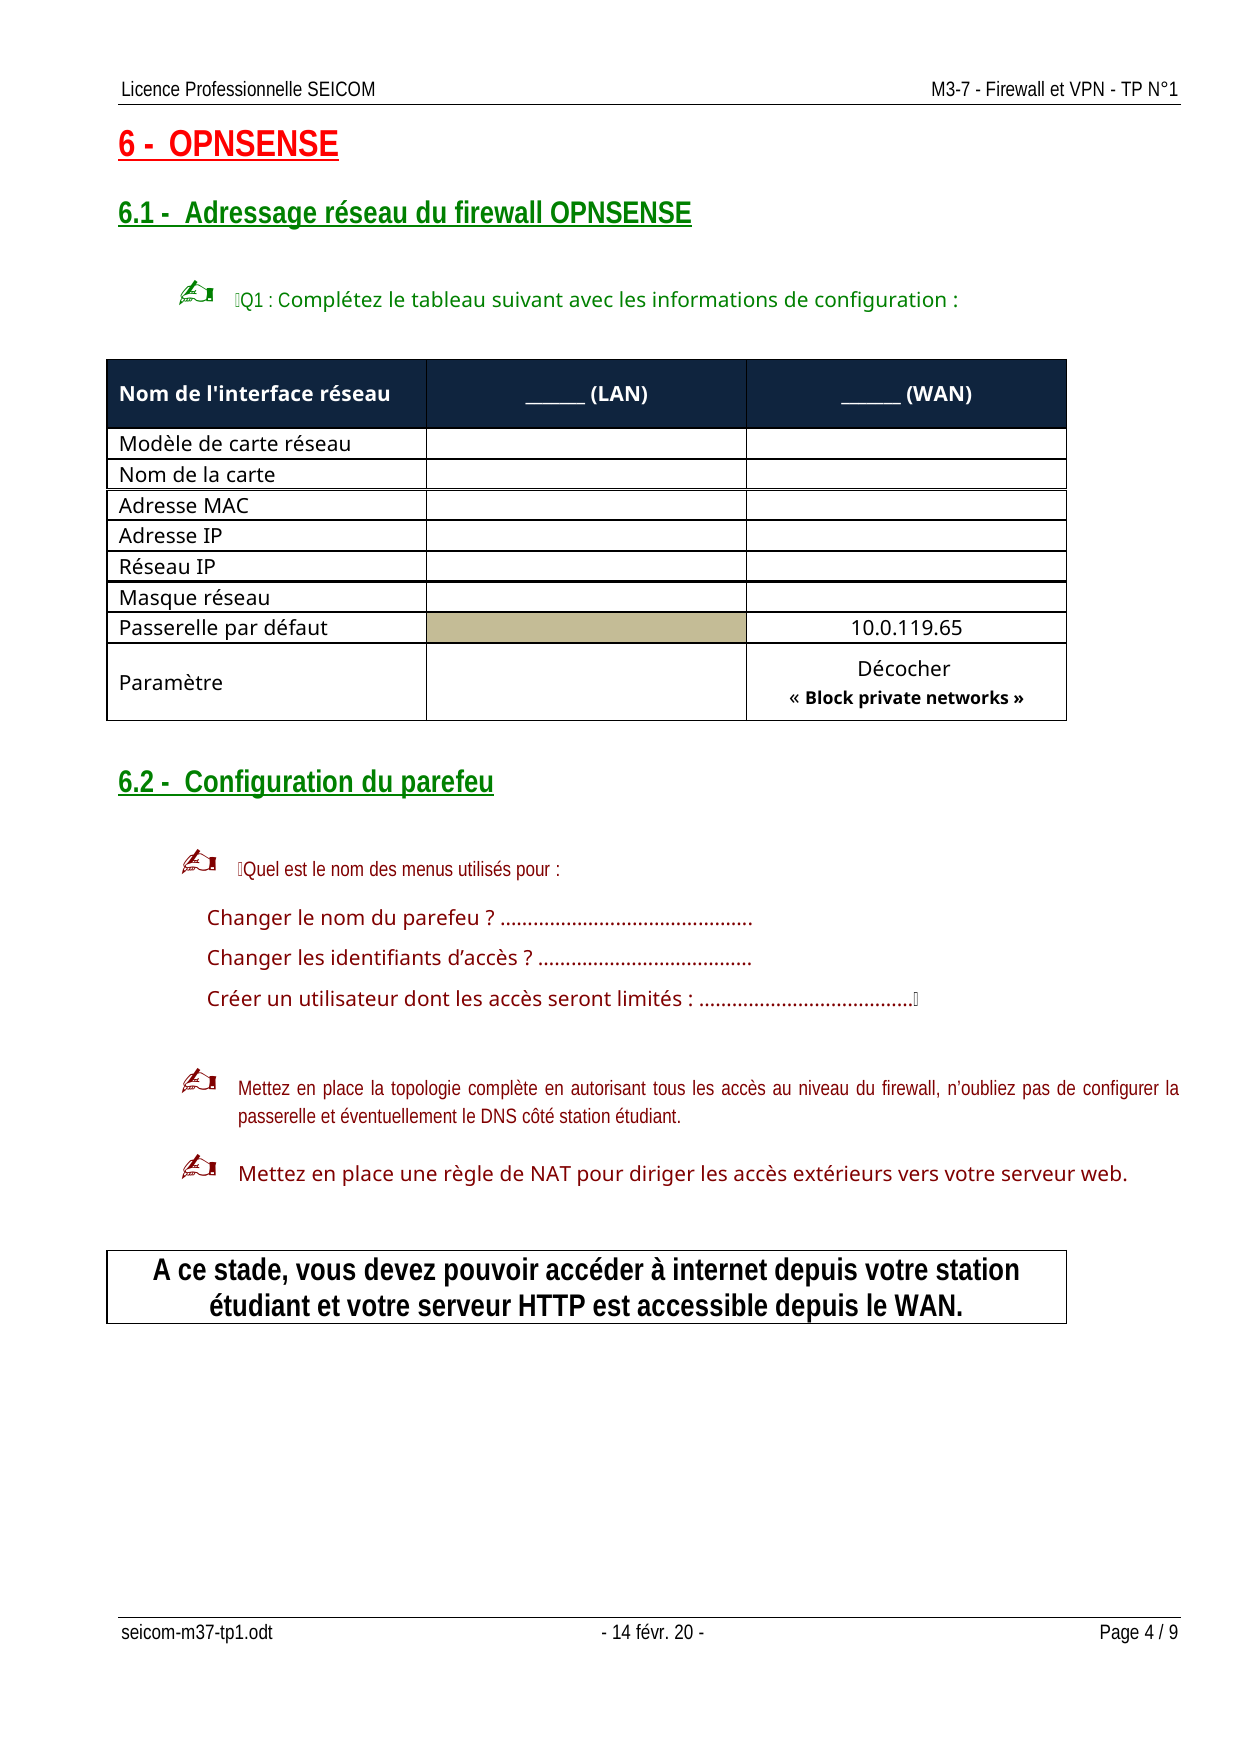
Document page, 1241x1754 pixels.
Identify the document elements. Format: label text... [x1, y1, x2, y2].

table_header A ce stade, vous devez pouvoir accéder à internet depuis votre station étudiant et votre serveur HTTP est accessible depuis le WAN. [108, 1251, 1066, 1323]
table_cell Adresse MAC [108, 491, 426, 519]
table_cell Paramètre [108, 644, 426, 720]
list Changer le nom du parefeu ? ………………………………………. [148, 903, 1181, 931]
table_cell 10.0.119.65 [747, 613, 1066, 642]
table_cell [747, 491, 1066, 519]
list Q1 : Complétez le tableau suivant avec les informations de configuration : [176, 278, 1181, 316]
table_cell Décocher « Block private networks » [747, 644, 1066, 720]
subtitle OPNSENSE [118, 121, 1181, 164]
list Mettez en place la topologie complète en autorisant tous les accès au niveau du firewall, n’oubliez pas de configurer la passerelle et éventuellement le DNS côté station étudiant. [179, 1066, 1181, 1128]
table_cell [747, 521, 1066, 550]
list Mettez en place une règle de NAT pour diriger les accès extérieurs vers votre serveur web. [179, 1152, 1181, 1190]
table_header _______ (WAN) [747, 360, 1066, 427]
table_cell [427, 521, 746, 550]
table_cell Réseau IP [108, 552, 426, 580]
list Créer un utilisateur dont les accès seront limités : ………………………………… [148, 984, 1181, 1012]
table_cell Masque réseau [108, 583, 426, 611]
table_cell Modèle de carte réseau [108, 429, 426, 458]
table_cell [427, 552, 746, 580]
table_cell [427, 460, 746, 488]
table_cell [427, 583, 746, 611]
table_cell Nom de la carte [108, 460, 426, 488]
subtitle Adressage réseau du firewall OPNSENSE [118, 194, 1181, 230]
table_cell [427, 613, 746, 642]
list Changer les identifiants d’accès ? ………………………………… [148, 943, 1181, 972]
table_cell [747, 583, 1066, 611]
list Quel est le nom des menus utilisés pour : [179, 847, 1181, 885]
table_cell [747, 429, 1066, 458]
table_cell [747, 552, 1066, 580]
table_header _______ (LAN) [427, 360, 746, 427]
table_cell [747, 460, 1066, 488]
subtitle Configuration du parefeu [118, 763, 1181, 799]
table_cell [427, 491, 746, 519]
table_header Nom de l'interface réseau [108, 360, 426, 427]
table_cell Passerelle par défaut [108, 613, 426, 642]
table_cell [427, 429, 746, 458]
table_cell [427, 644, 746, 720]
table_cell Adresse IP [108, 521, 426, 550]
